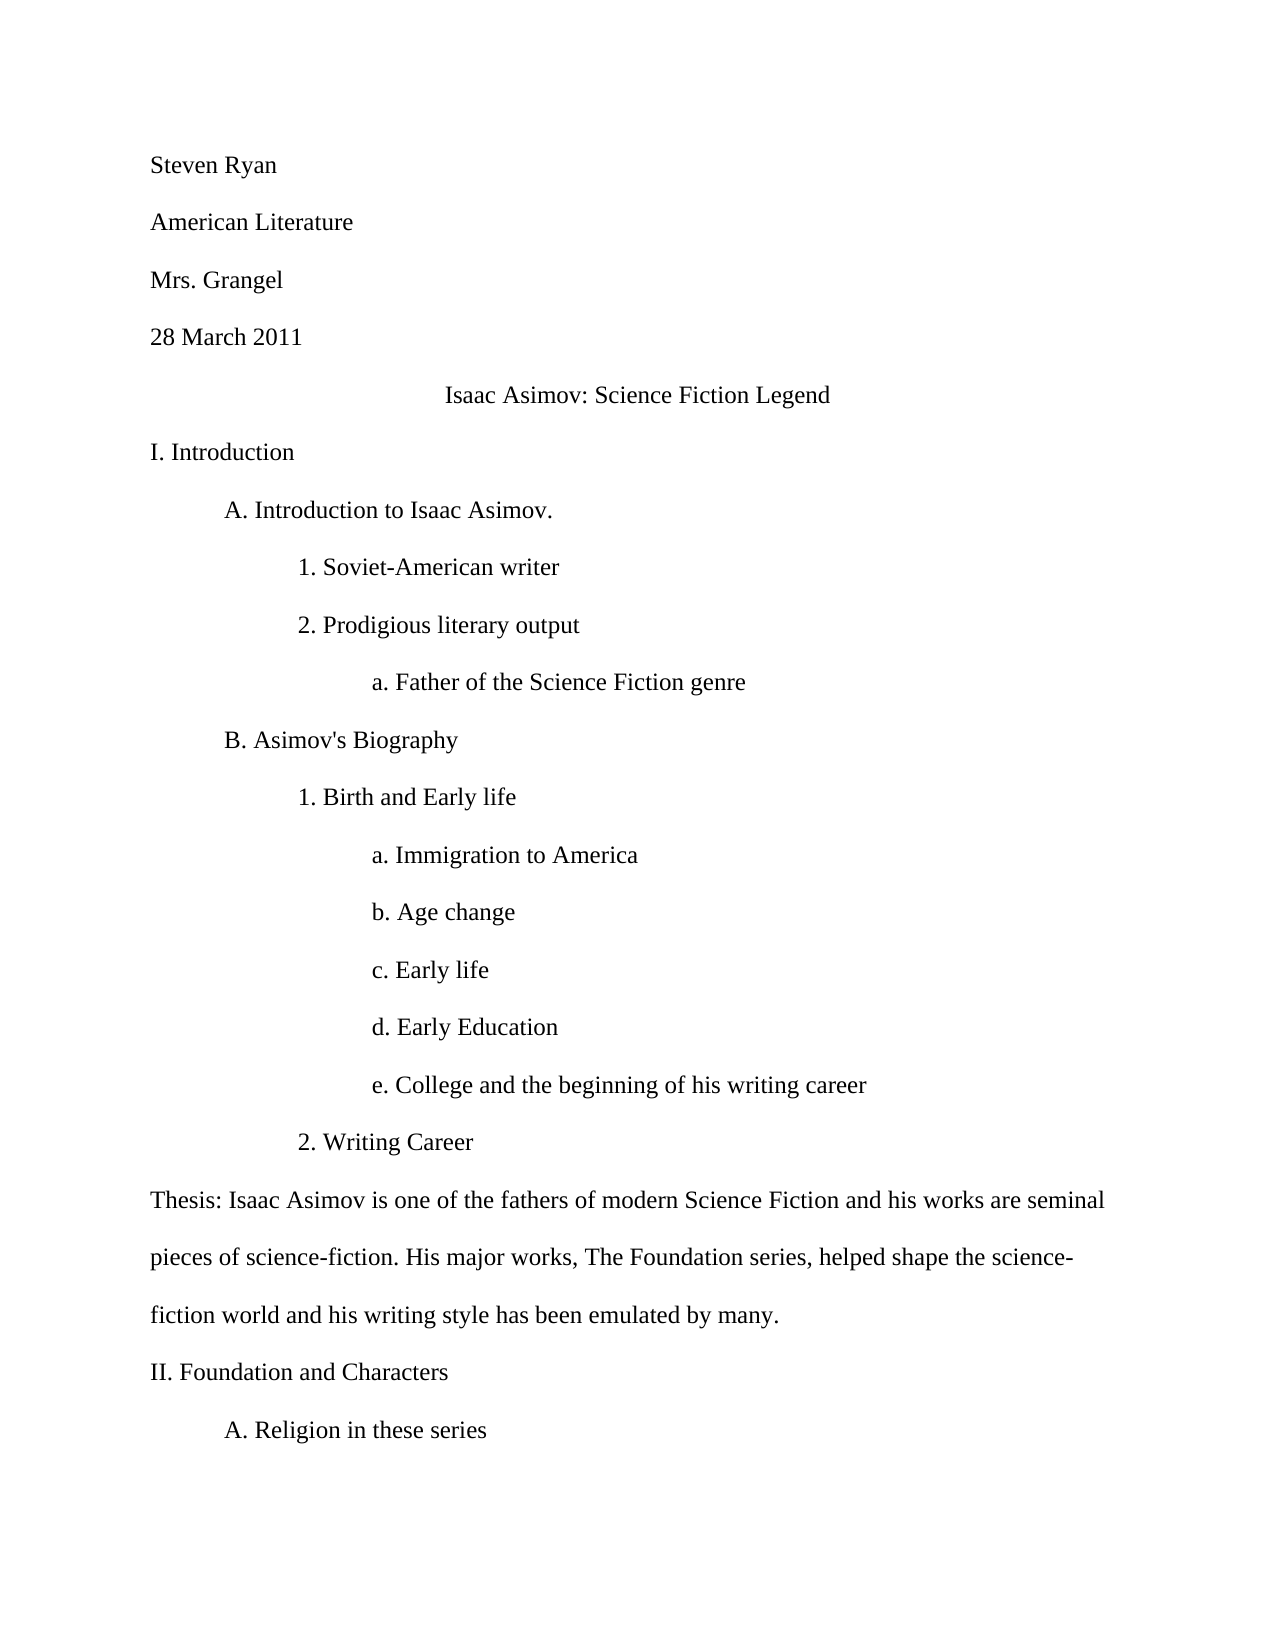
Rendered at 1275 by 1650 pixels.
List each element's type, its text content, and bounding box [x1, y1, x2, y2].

text c. Early life [150, 955, 1125, 984]
text 1. Birth and Early life [150, 782, 1125, 811]
text I. Introduction [150, 437, 1125, 466]
text 1. Soviet-American writer [150, 552, 1125, 581]
text 2. Prodigious literary output [150, 610, 1125, 639]
text b. Age change [150, 897, 1125, 926]
text Thesis: Isaac Asimov is one of the fathers of modern Science Fiction and his works are seminal pieces of science-fiction. His major works, The Foundation series, helped shape the science-fiction world and his writing style has been emulated by many. [150, 1185, 1125, 1329]
text American Literature [150, 207, 1125, 236]
text A. Introduction to Isaac Asimov. [150, 495, 1125, 524]
text a. Father of the Science Fiction genre [150, 667, 1125, 696]
text B. Asimov's Biography [150, 725, 1125, 754]
text 28 March 2011 [150, 322, 1125, 351]
text 2. Writing Career [150, 1127, 1125, 1156]
text A. Religion in these series [150, 1415, 1125, 1444]
text e. College and the beginning of his writing career [150, 1070, 1125, 1099]
text Isaac Asimov: Science Fiction Legend [150, 380, 1125, 409]
text II. Foundation and Characters [150, 1357, 1125, 1386]
text Mrs. Grangel [150, 265, 1125, 294]
text d. Early Education [150, 1012, 1125, 1041]
text Steven Ryan [150, 150, 1125, 179]
text a. Immigration to America [150, 840, 1125, 869]
